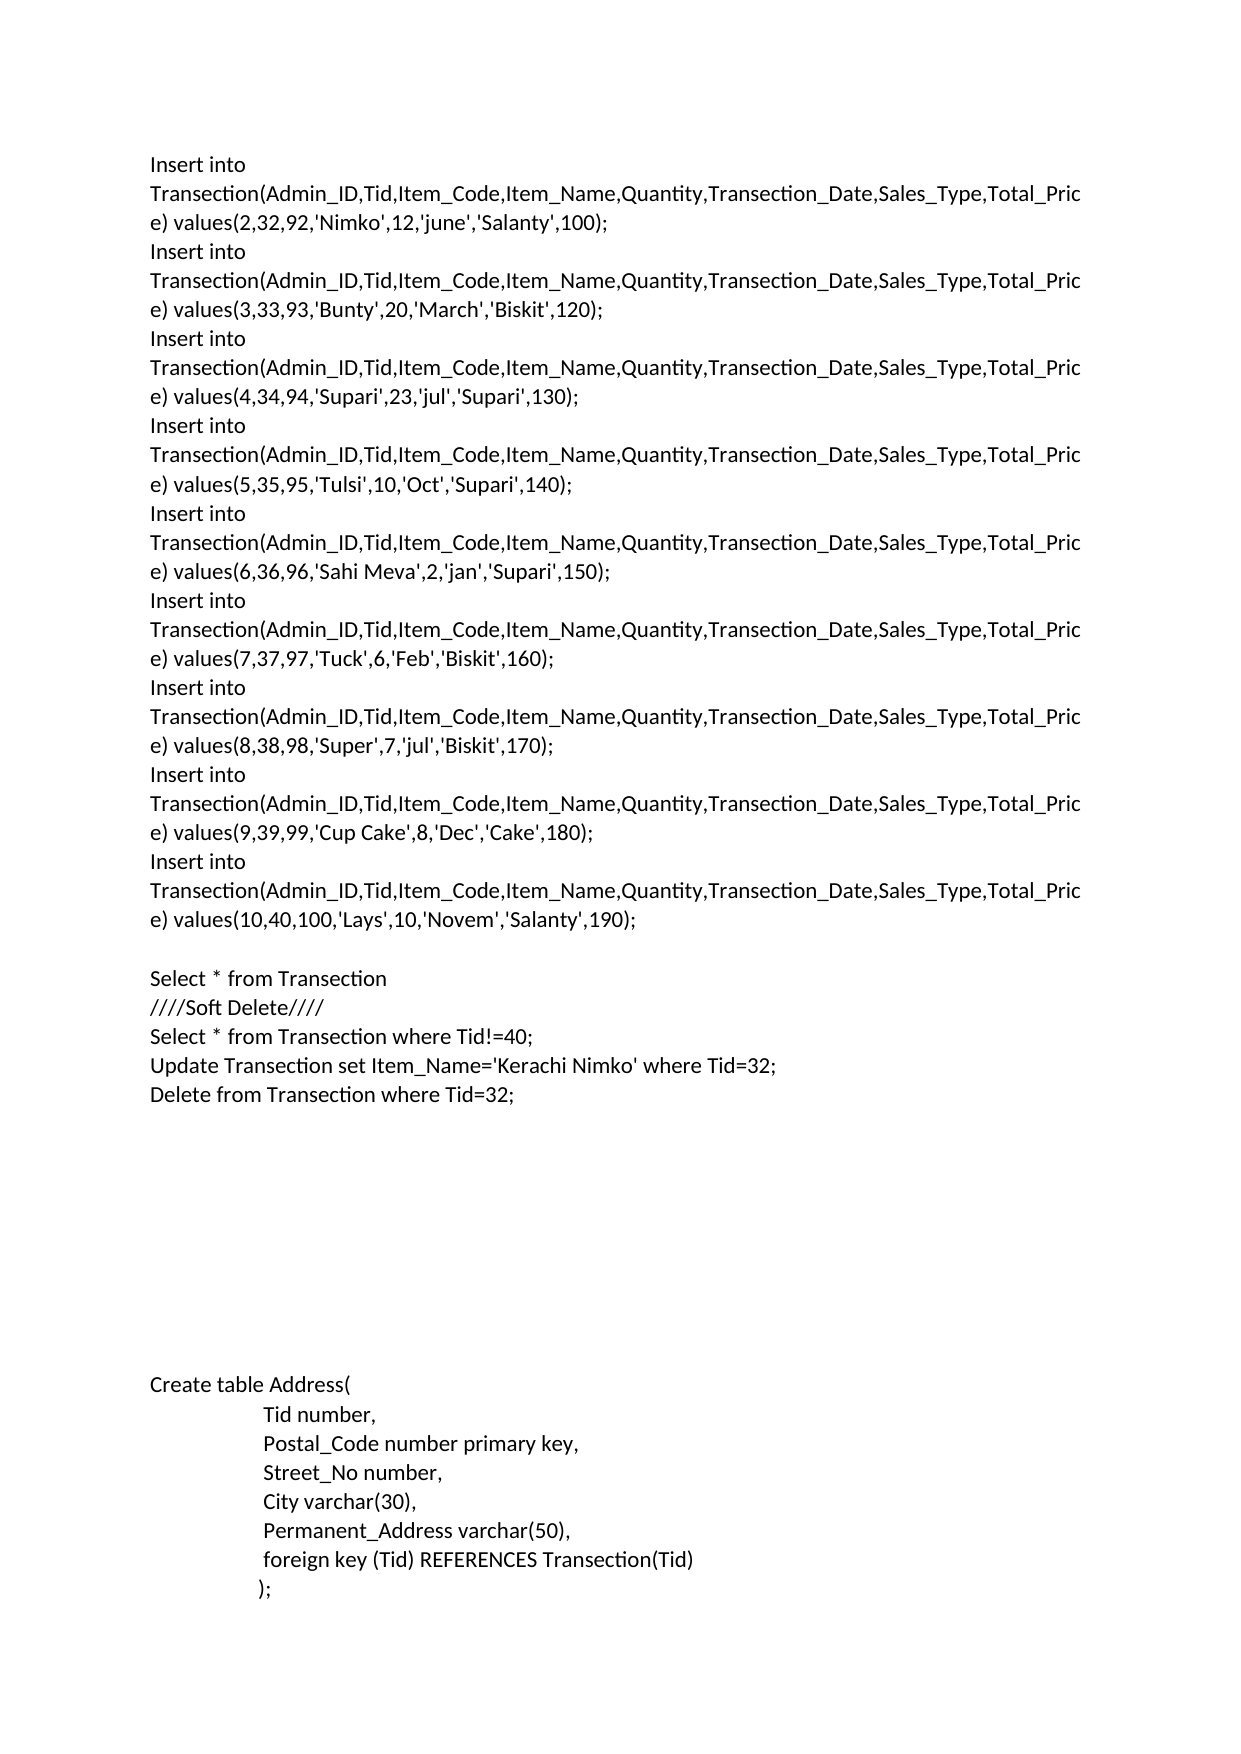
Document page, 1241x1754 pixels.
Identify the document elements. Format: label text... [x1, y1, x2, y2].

text ////Soft Delete//// [150, 993, 1090, 1021]
text Insert into Transection(Admin_ID,Tid,Item_Code,Item_Name,Quantity,Transection_Date,Sales_Type,Total_Price) values(6,36,96,'Sahi Meva',2,'jan','Supari',150); [150, 499, 1090, 585]
text Insert into Transection(Admin_ID,Tid,Item_Code,Item_Name,Quantity,Transection_Date,Sales_Type,Total_Price) values(2,32,92,'Nimko',12,'june','Salanty',100); [150, 150, 1090, 236]
text Select * from Transection [150, 964, 1090, 992]
text Select * from Transection where Tid!=40; [150, 1022, 1090, 1050]
text Permanent_Address varchar(50), [150, 1516, 1090, 1544]
text Create table Address( [150, 1371, 1090, 1399]
text Postal_Code number primary key, [150, 1429, 1090, 1457]
text Insert into Transection(Admin_ID,Tid,Item_Code,Item_Name,Quantity,Transection_Date,Sales_Type,Total_Price) values(3,33,93,'Bunty',20,'March','Biskit',120); [150, 237, 1090, 323]
text Insert into Transection(Admin_ID,Tid,Item_Code,Item_Name,Quantity,Transection_Date,Sales_Type,Total_Price) values(7,37,97,'Tuck',6,'Feb','Biskit',160); [150, 586, 1090, 672]
text Street_No number, [150, 1458, 1090, 1486]
text Update Transection set Item_Name='Kerachi Nimko' where Tid=32; [150, 1051, 1090, 1079]
text Insert into Transection(Admin_ID,Tid,Item_Code,Item_Name,Quantity,Transection_Date,Sales_Type,Total_Price) values(8,38,98,'Super',7,'jul','Biskit',170); [150, 673, 1090, 759]
text Insert into Transection(Admin_ID,Tid,Item_Code,Item_Name,Quantity,Transection_Date,Sales_Type,Total_Price) values(10,40,100,'Lays',10,'Novem','Salanty',190); [150, 847, 1090, 934]
text City varchar(30), [150, 1487, 1090, 1515]
text ); [150, 1574, 1090, 1602]
text Insert into Transection(Admin_ID,Tid,Item_Code,Item_Name,Quantity,Transection_Date,Sales_Type,Total_Price) values(5,35,95,'Tulsi',10,'Oct','Supari',140); [150, 412, 1090, 498]
text Tid number, [150, 1400, 1090, 1428]
text foreign key (Tid) REFERENCES Transection(Tid) [150, 1545, 1090, 1573]
text Delete from Transection where Tid=32; [150, 1080, 1090, 1108]
text Insert into Transection(Admin_ID,Tid,Item_Code,Item_Name,Quantity,Transection_Date,Sales_Type,Total_Price) values(4,34,94,'Supari',23,'jul','Supari',130); [150, 324, 1090, 411]
text Insert into Transection(Admin_ID,Tid,Item_Code,Item_Name,Quantity,Transection_Date,Sales_Type,Total_Price) values(9,39,99,'Cup Cake',8,'Dec','Cake',180); [150, 760, 1090, 846]
